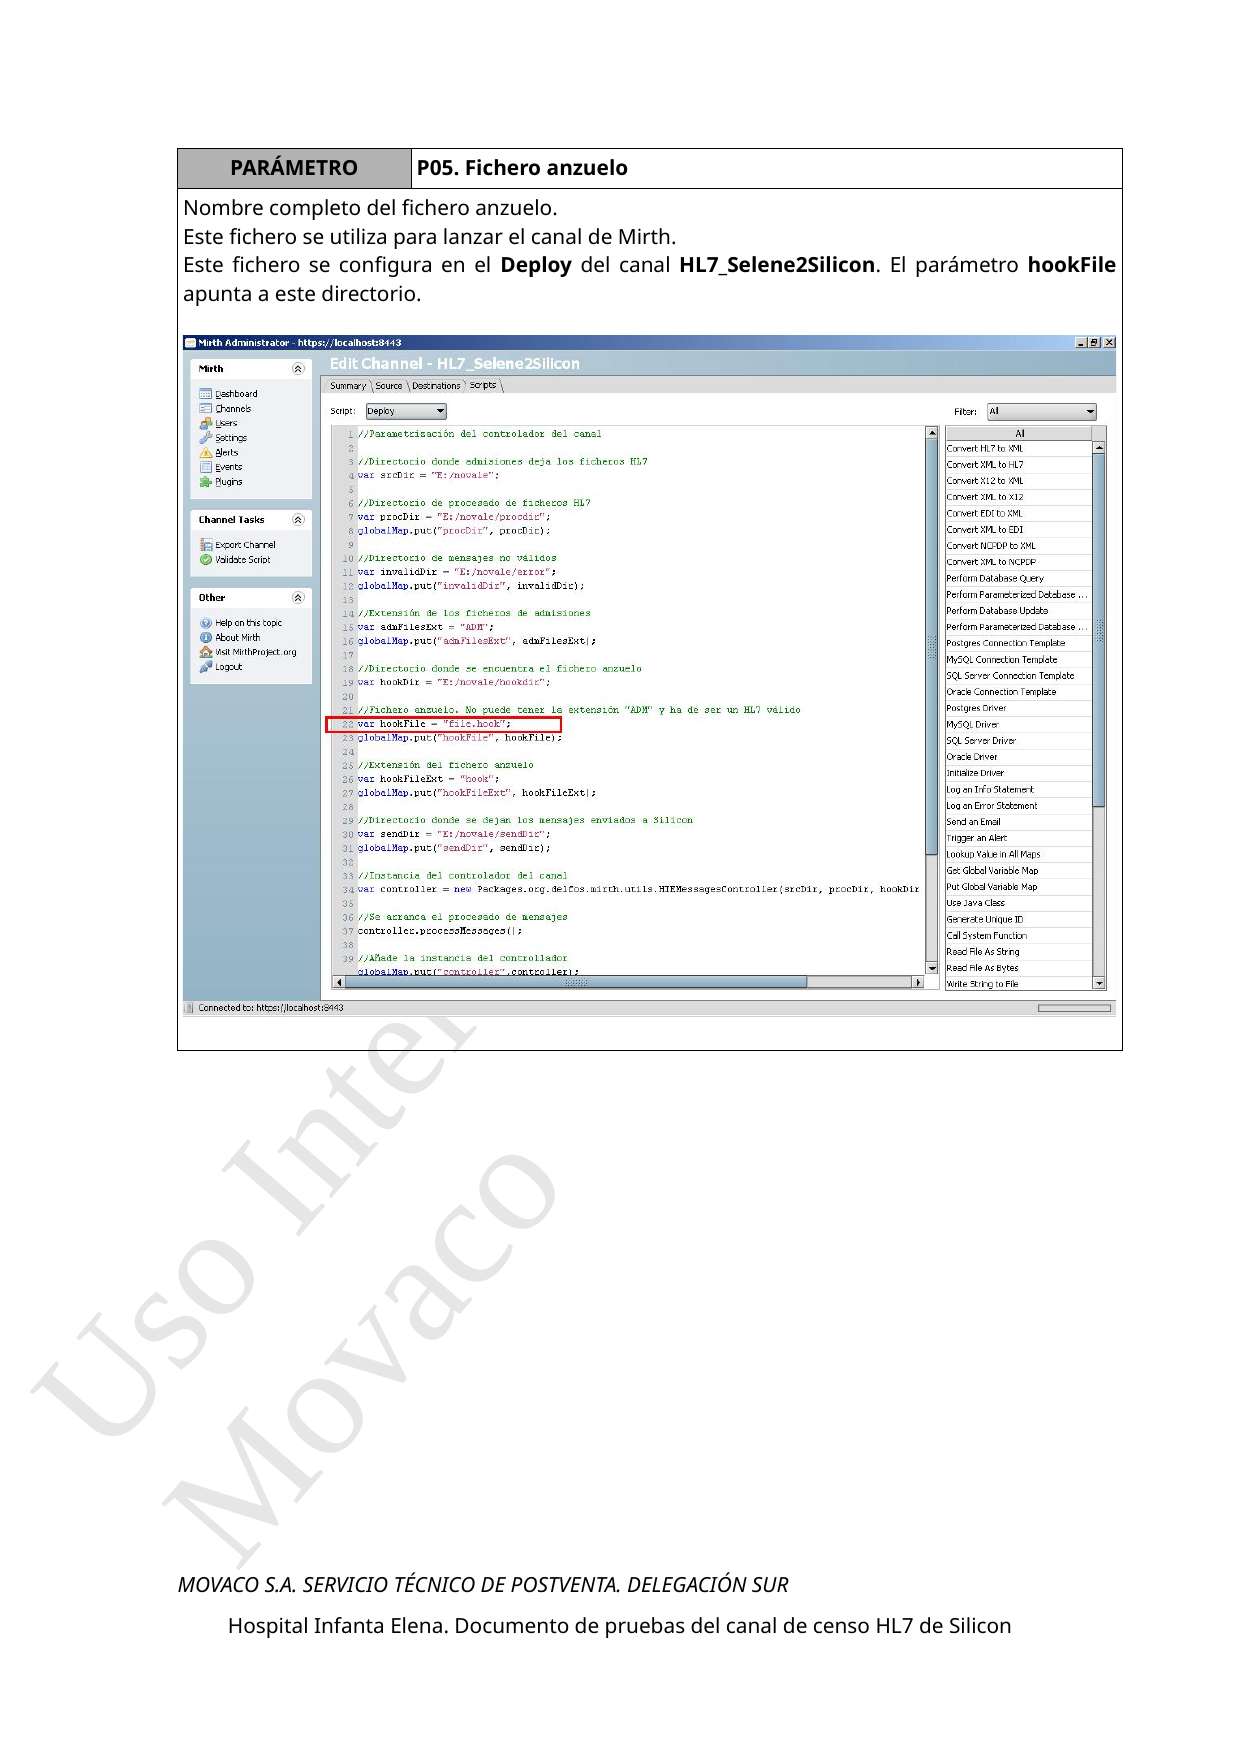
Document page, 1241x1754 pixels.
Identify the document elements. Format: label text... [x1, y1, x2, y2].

table_header PARÁMETRO [178, 149, 411, 188]
table_header P05. Fichero anzuelo [412, 149, 1122, 188]
picture [182, 335, 1117, 1017]
table_cell Nombre completo del fichero anzuelo. Este fichero se utiliza para lanzar el canal de Mirth. Este fichero se configura en el Deploy del canal HL7_Selene2Silicon. El parámetro hookFile apunta a este directorio. [178, 189, 1122, 1050]
